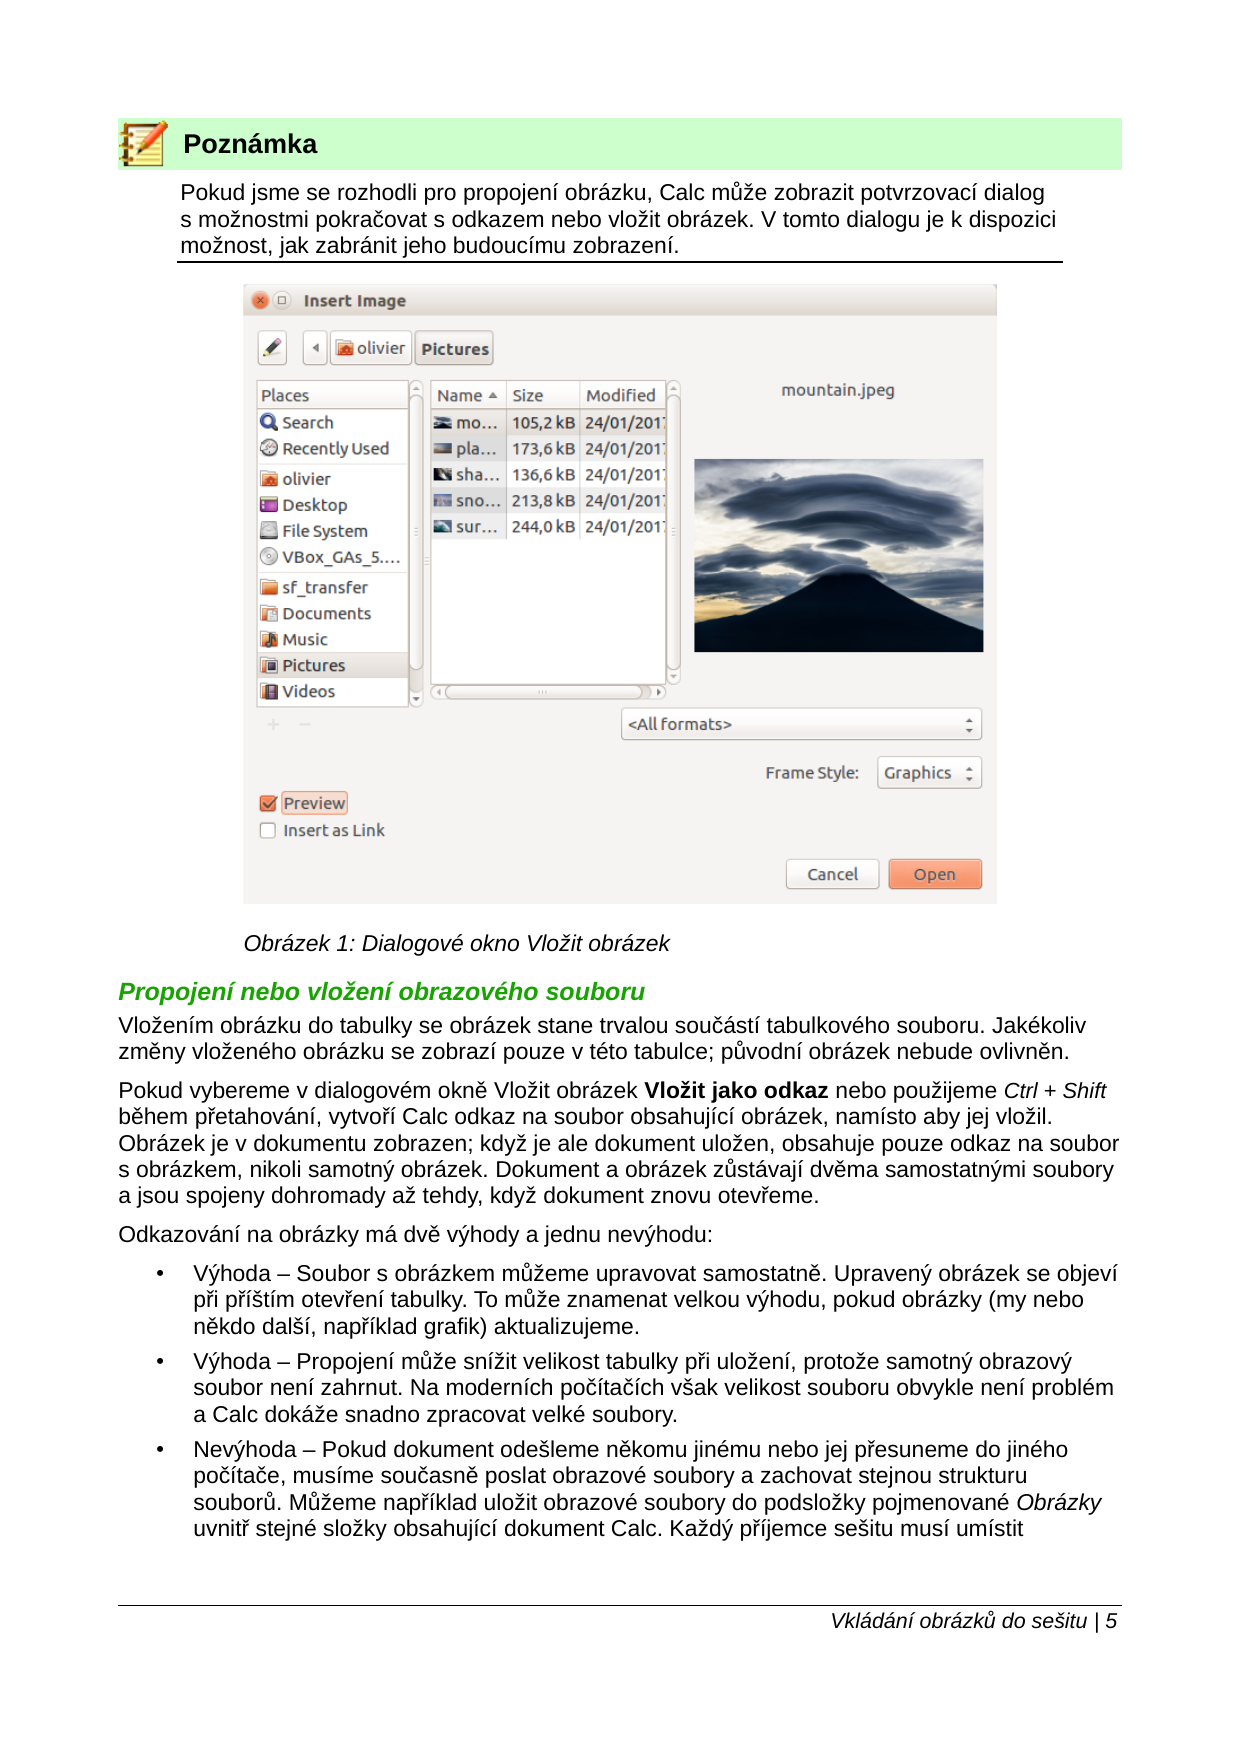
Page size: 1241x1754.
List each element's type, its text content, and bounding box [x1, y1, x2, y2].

text Pokud vybereme v dialogovém okně Vložit obrázek Vložit jako odkaz nebo použijeme Ctrl + Shift během přetahování, vytvoří Calc odkaz na soubor obsahující obrázek, namísto aby jej vložil. Obrázek je v dokumentu zobrazen; když je ale dokument uložen, obsahuje pouze odkaz na soubor s obrázkem, nikoli samotný obrázek. Dokument a obrázek zůstávají dvěma samostatnými soubory a jsou spojeny dohromady až tehdy, když dokument znovu otevřeme. [118, 1077, 1122, 1209]
list Nevýhoda – Pokud dokument odešleme někomu jinému nebo jej přesuneme do jiného počítače, musíme současně poslat obrazové soubory a zachovat stejnou strukturu souborů. Můžeme například uložit obrazové soubory do podsložky pojmenované Obrázky uvnitř stejné složky obsahující dokument Calc. Každý příjemce sešitu musí umístit [156, 1436, 1122, 1541]
list Výhoda – Propojení může snížit velikost tabulky při uložení, protože samotný obrazový soubor není zahrnut. Na moderních počítačích však velikost souboru obvykle není problém a Calc dokáže snadno zpracovat velké soubory. [156, 1348, 1122, 1427]
subtitle Propojení nebo vložení obrazového souboru [118, 977, 1122, 1006]
text Vložením obrázku do tabulky se obrázek stane trvalou součástí tabulkového souboru. Jakékoliv změny vloženého obrázku se zobrazí pouze v této tabulce; původní obrázek nebude ovlivněn. [118, 1012, 1122, 1064]
text Pokud jsme se rozhodli pro propojení obrázku, Calc může zobrazit potvrzovací dialog s možnostmi pokračovat s odkazem nebo vložit obrázek. V tomto dialogu je k dispozici možnost, jak zabránit jeho budoucímu zobrazení. [177, 176, 1063, 261]
picture [119, 119, 170, 170]
picture [243, 284, 997, 904]
list Odkazování na obrázky má dvě výhody a jednu nevýhodu: [118, 1221, 1122, 1248]
subtitle Poznámka [118, 118, 1122, 170]
text Obrázek 1: Dialogové okno Vložit obrázek [243, 904, 997, 956]
list Výhoda – Soubor s obrázkem můžeme upravovat samostatně. Upravený obrázek se objeví při příštím otevření tabulky. To může znamenat velkou výhodu, pokud obrázky (my nebo někdo další, například grafik) aktualizujeme. [156, 1260, 1122, 1339]
